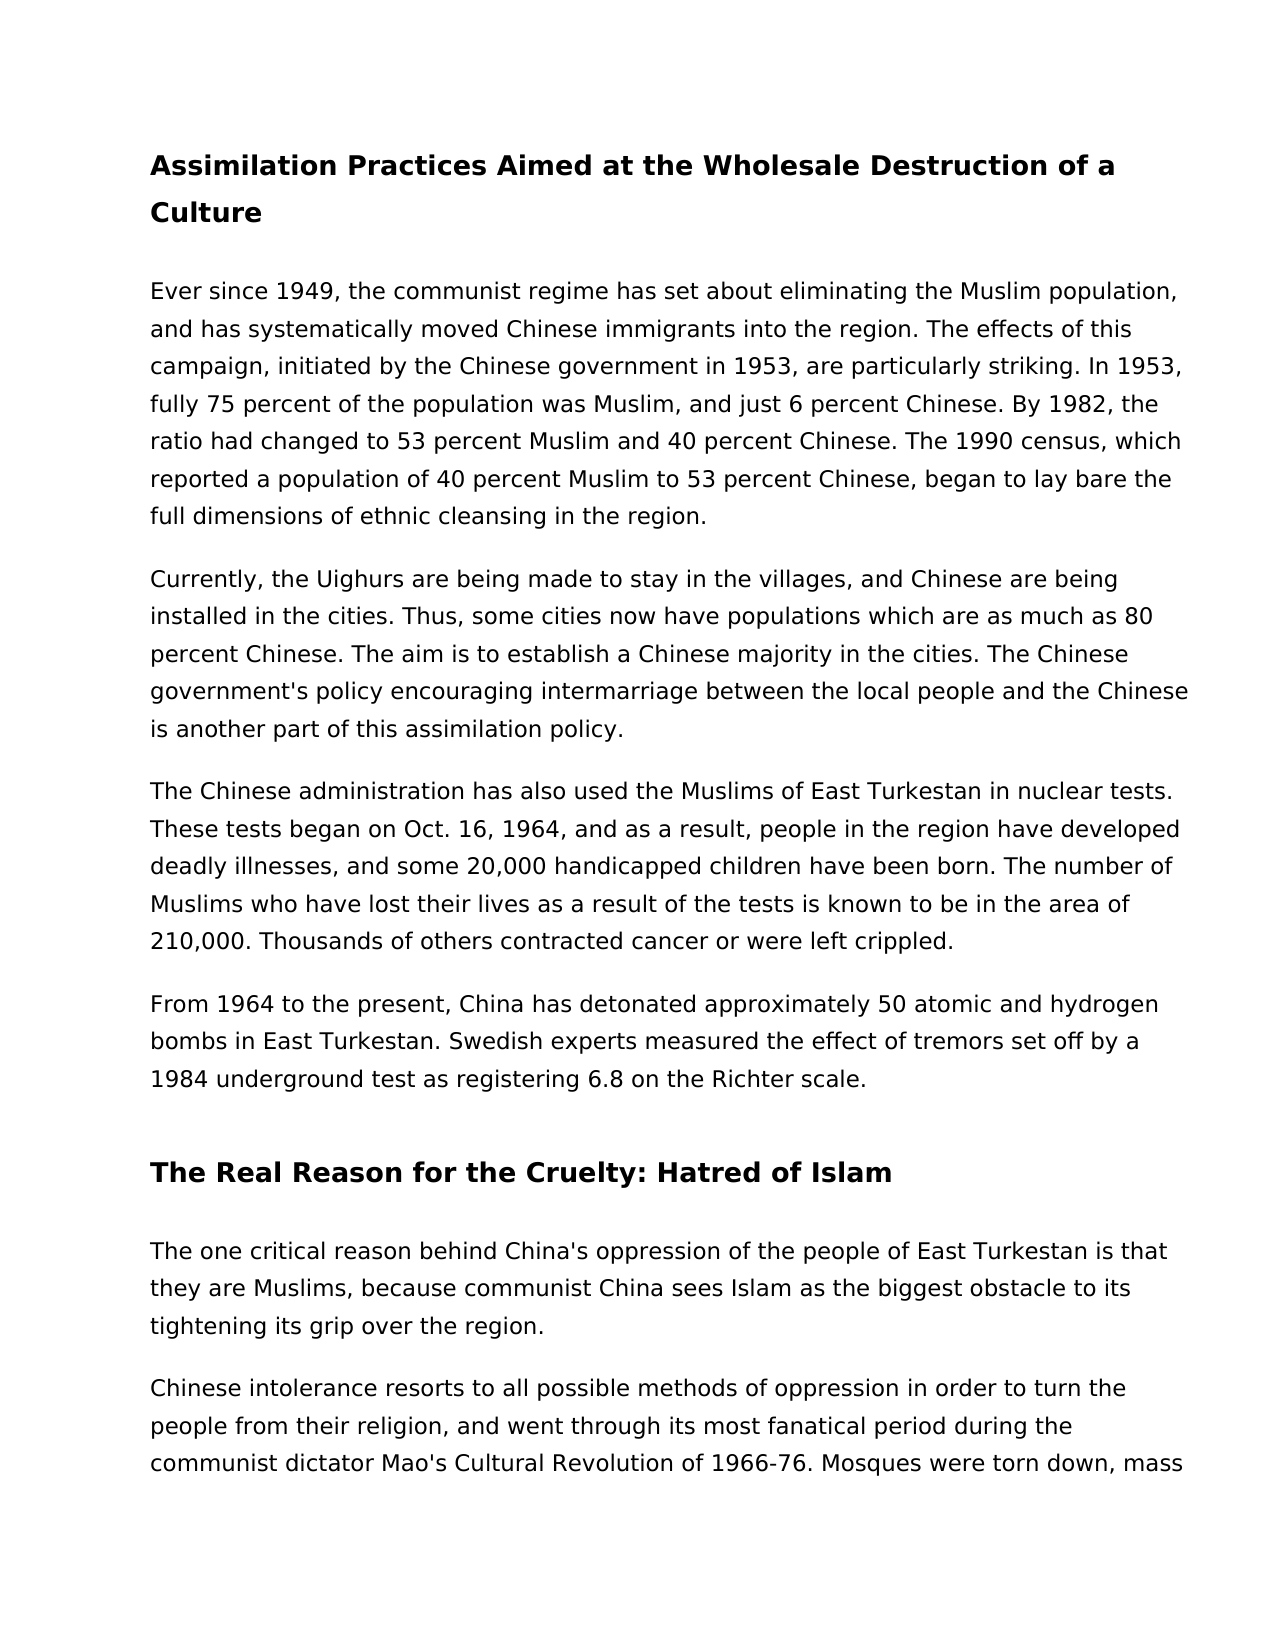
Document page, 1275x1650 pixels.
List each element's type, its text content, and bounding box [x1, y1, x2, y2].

text The Chinese administration has also used the Muslims of East Turkestan in nuclear tests. These tests began on Oct. 16, 1964, and as a result, people in the region have developed deadly illnesses, and some 20,000 handicapped children have been born. The number of Muslims who have lost their lives as a result of the tests is known to be in the area of 210,000. Thousands of others contracted cancer or were left crippled. [150, 769, 1200, 957]
text Currently, the Uighurs are being made to stay in the villages, and Chinese are being installed in the cities. Thus, some cities now have populations which are as much as 80 percent Chinese. The aim is to establish a Chinese majority in the cities. The Chinese government's policy encouraging intermarriage between the local people and the Chinese is another part of this assimilation policy. [150, 557, 1200, 744]
text Ever since 1949, the communist regime has set about eliminating the Muslim population, and has systematically moved Chinese immigrants into the region. The effects of this campaign, initiated by the Chinese government in 1953, are particularly striking. In 1953, fully 75 percent of the population was Muslim, and just 6 percent Chinese. By 1982, the ratio had changed to 53 percent Muslim and 40 percent Chinese. The 1990 census, which reported a population of 40 percent Muslim to 53 percent Chinese, began to lay bare the full dimensions of ethnic cleansing in the region. [150, 269, 1200, 532]
text The one critical reason behind China's oppression of the people of East Turkestan is that they are Muslims, because communist China sees Islam as the biggest obstacle to its tightening its grip over the region. [150, 1229, 1200, 1342]
text Chinese intolerance resorts to all possible methods of oppression in order to turn the people from their religion, and went through its most fanatical period during the communist dictator Mao's Cultural Revolution of 1966-76. Mosques were torn down, mass [150, 1367, 1200, 1479]
text From 1964 to the present, China has detonated approximately 50 atomic and hydrogen bombs in East Turkestan. Swedish experts measured the effect of tremors set off by a 1984 underground test as registering 6.8 on the Richter scale. [150, 982, 1200, 1094]
subtitle Assimilation Practices Aimed at the Wholesale Destruction of a Culture [150, 150, 1200, 229]
subtitle The Real Reason for the Cruelty: Hatred of Islam [150, 1157, 1200, 1189]
